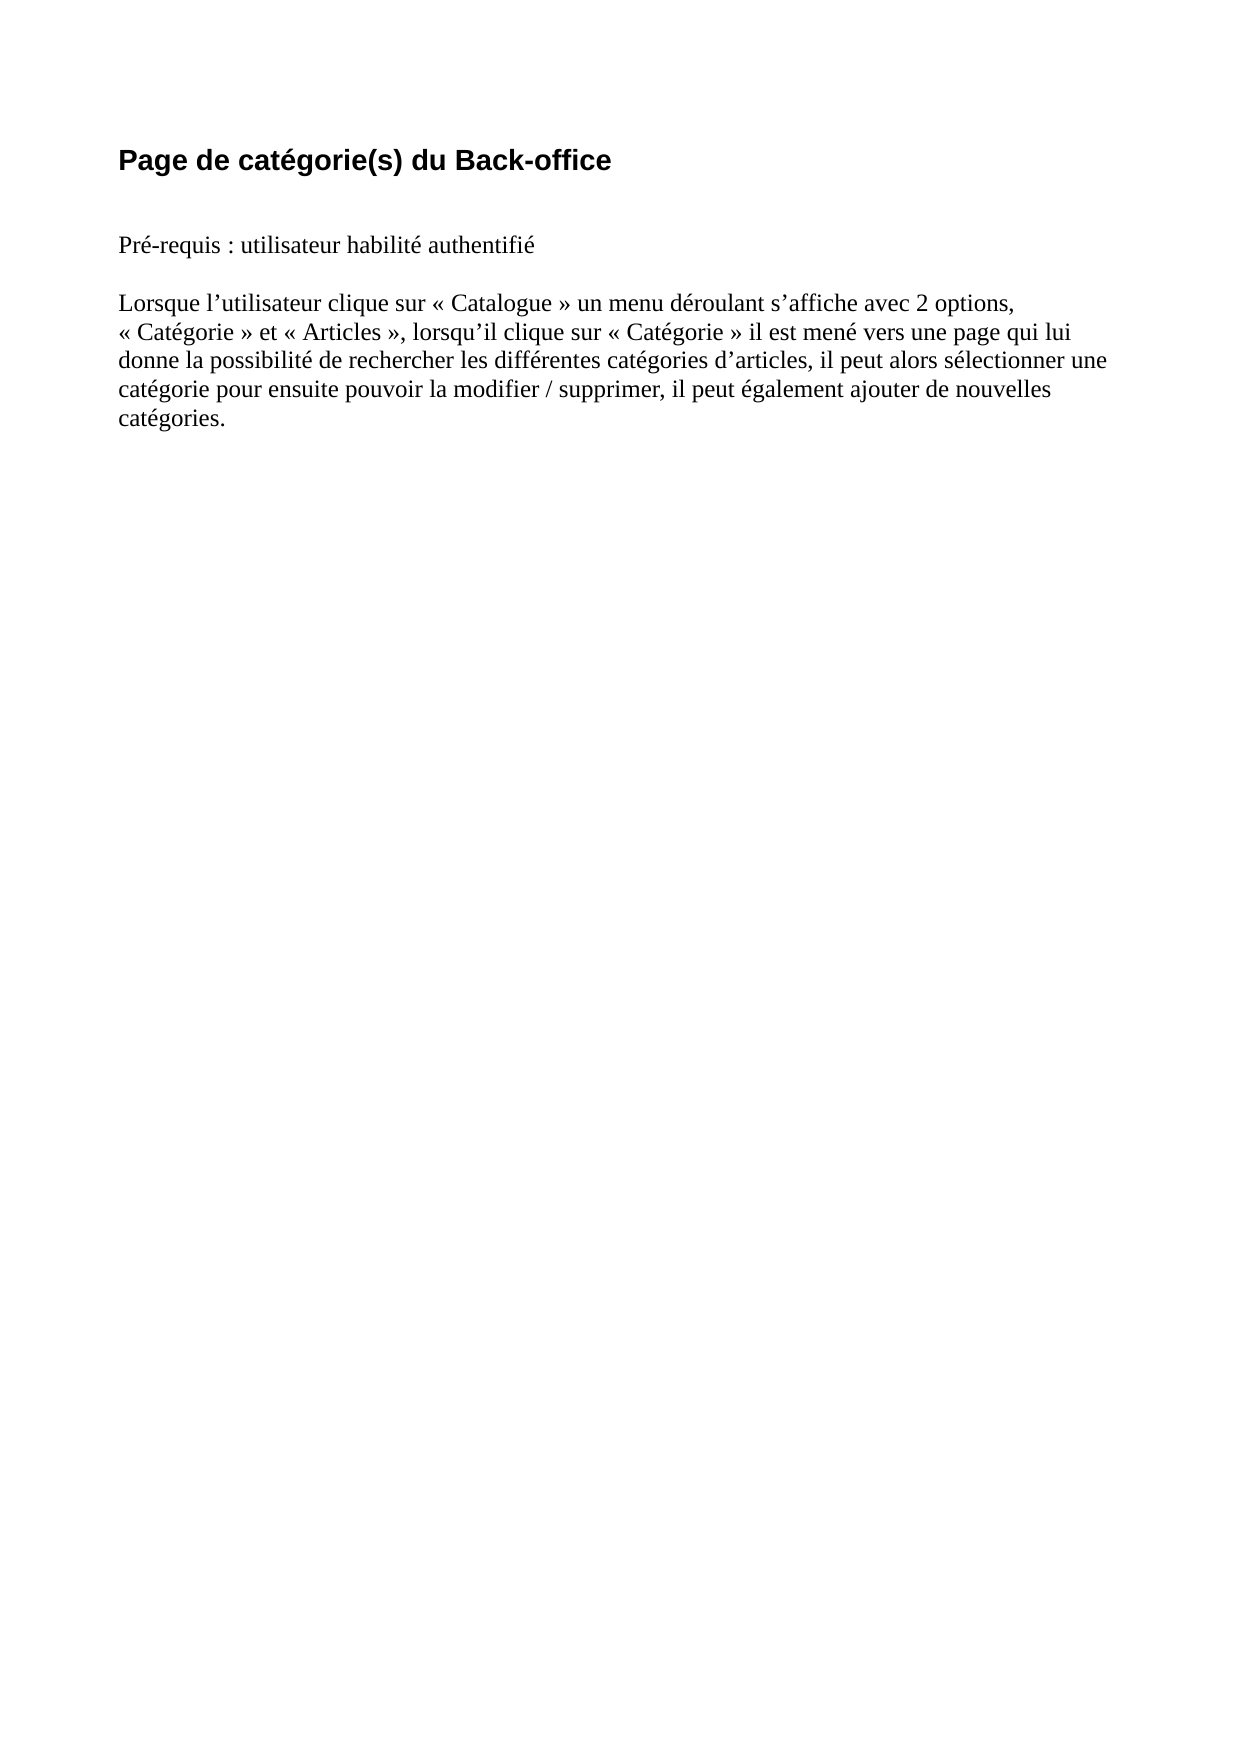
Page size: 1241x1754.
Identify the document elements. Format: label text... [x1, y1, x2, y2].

text Lorsque l’utilisateur clique sur « Catalogue » un menu déroulant s’affiche avec 2 options, « Catégorie » et « Articles », lorsqu’il clique sur « Catégorie » il est mené vers une page qui lui donne la possibilité de rechercher les différentes catégories d’articles, il peut alors sélectionner une catégorie pour ensuite pouvoir la modifier / supprimer, il peut également ajouter de nouvelles catégories. [118, 288, 1122, 432]
text Pré-requis : utilisateur habilité authentifié [118, 230, 1122, 259]
subtitle Page de catégorie(s) du Back-office [118, 143, 1122, 177]
